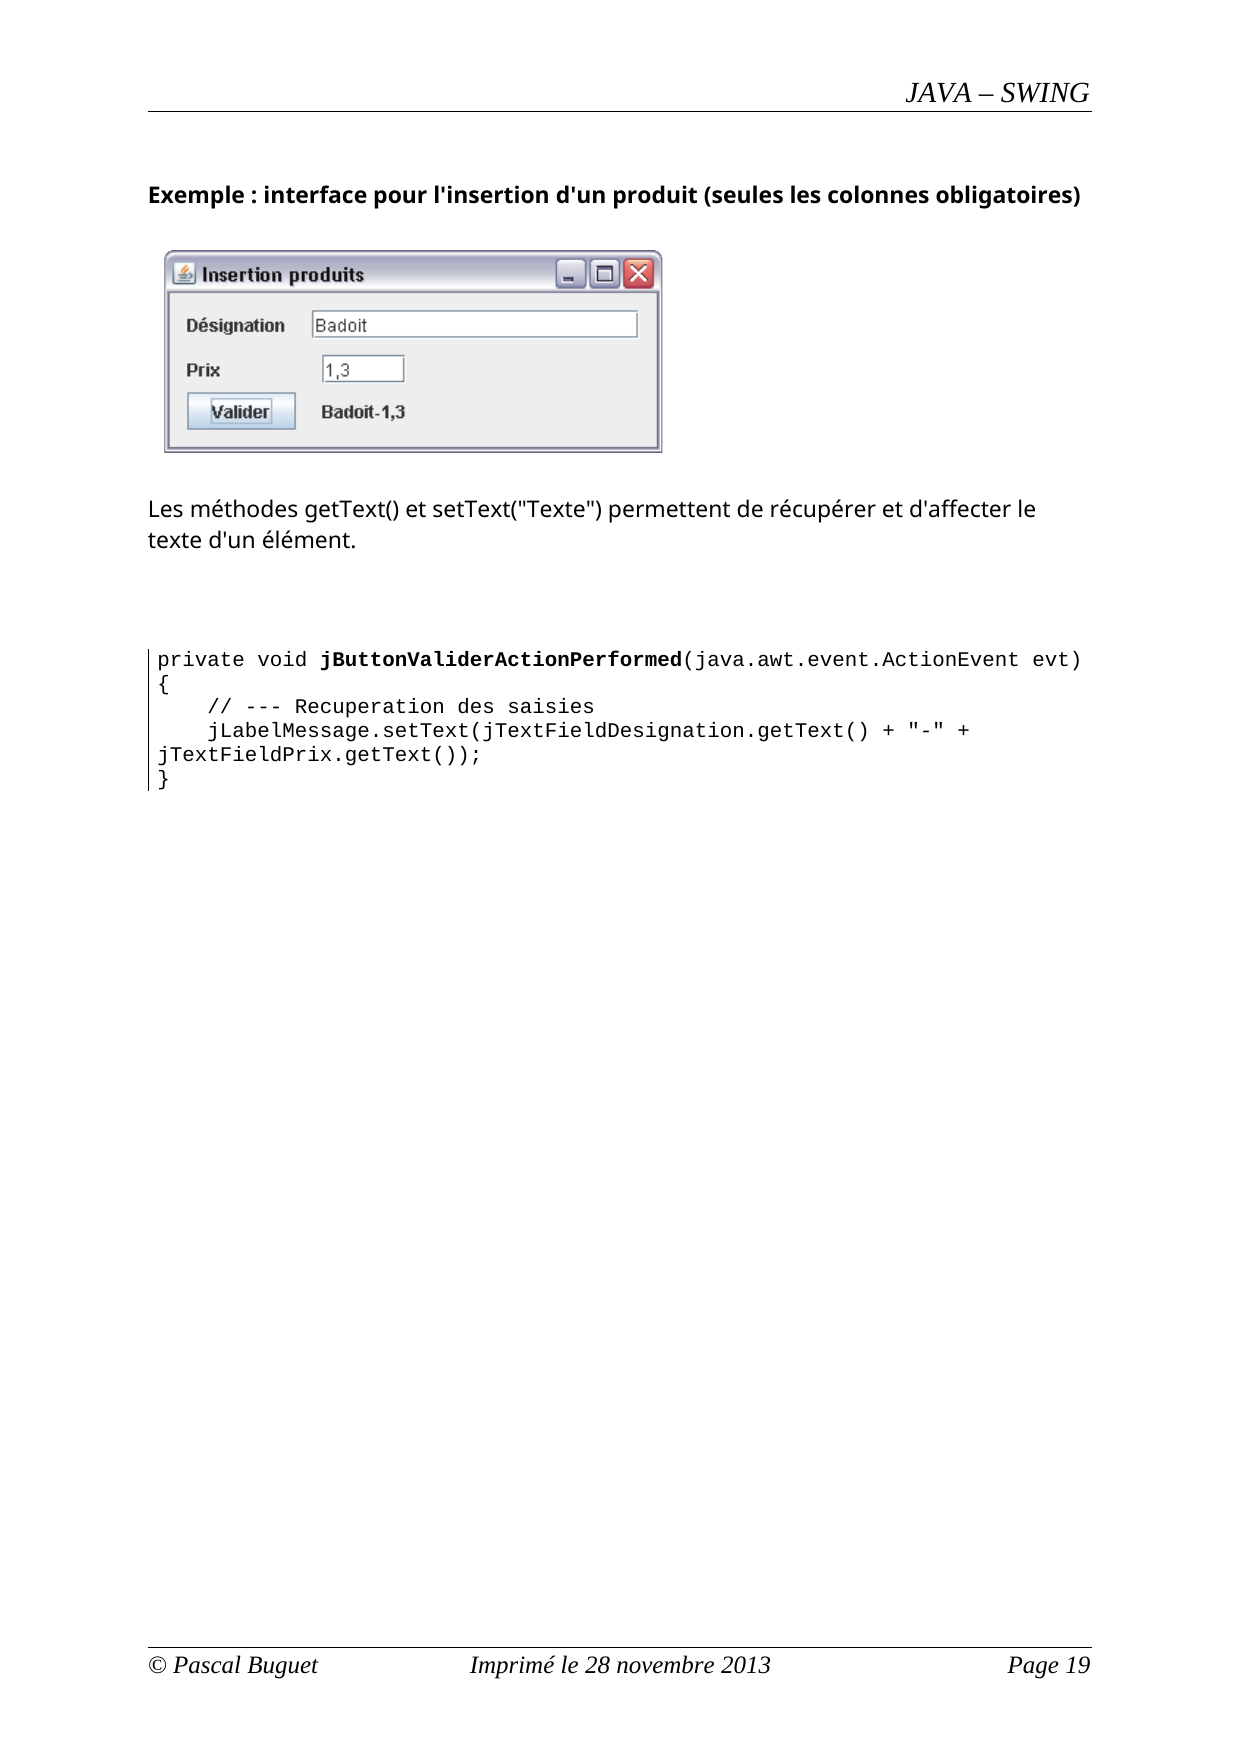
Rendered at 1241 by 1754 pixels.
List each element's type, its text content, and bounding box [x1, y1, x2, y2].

text private void jButtonValiderActionPerformed(java.awt.event.ActionEvent evt) { [149, 649, 1092, 697]
text jLabelMessage.setText(jTextFieldDesignation.getText() + "-" + jTextFieldPrix.getText()); [149, 720, 1092, 767]
text } [149, 767, 1092, 791]
text Exemple : interface pour l'insertion d'un produit (seules les colonnes obligatoires) [148, 179, 1092, 210]
picture [164, 250, 663, 453]
text Les méthodes getText() et setText("Texte") permettent de récupérer et d'affecter le texte d'un élément. [148, 493, 1092, 556]
text // --- Recuperation des saisies [149, 697, 1092, 720]
